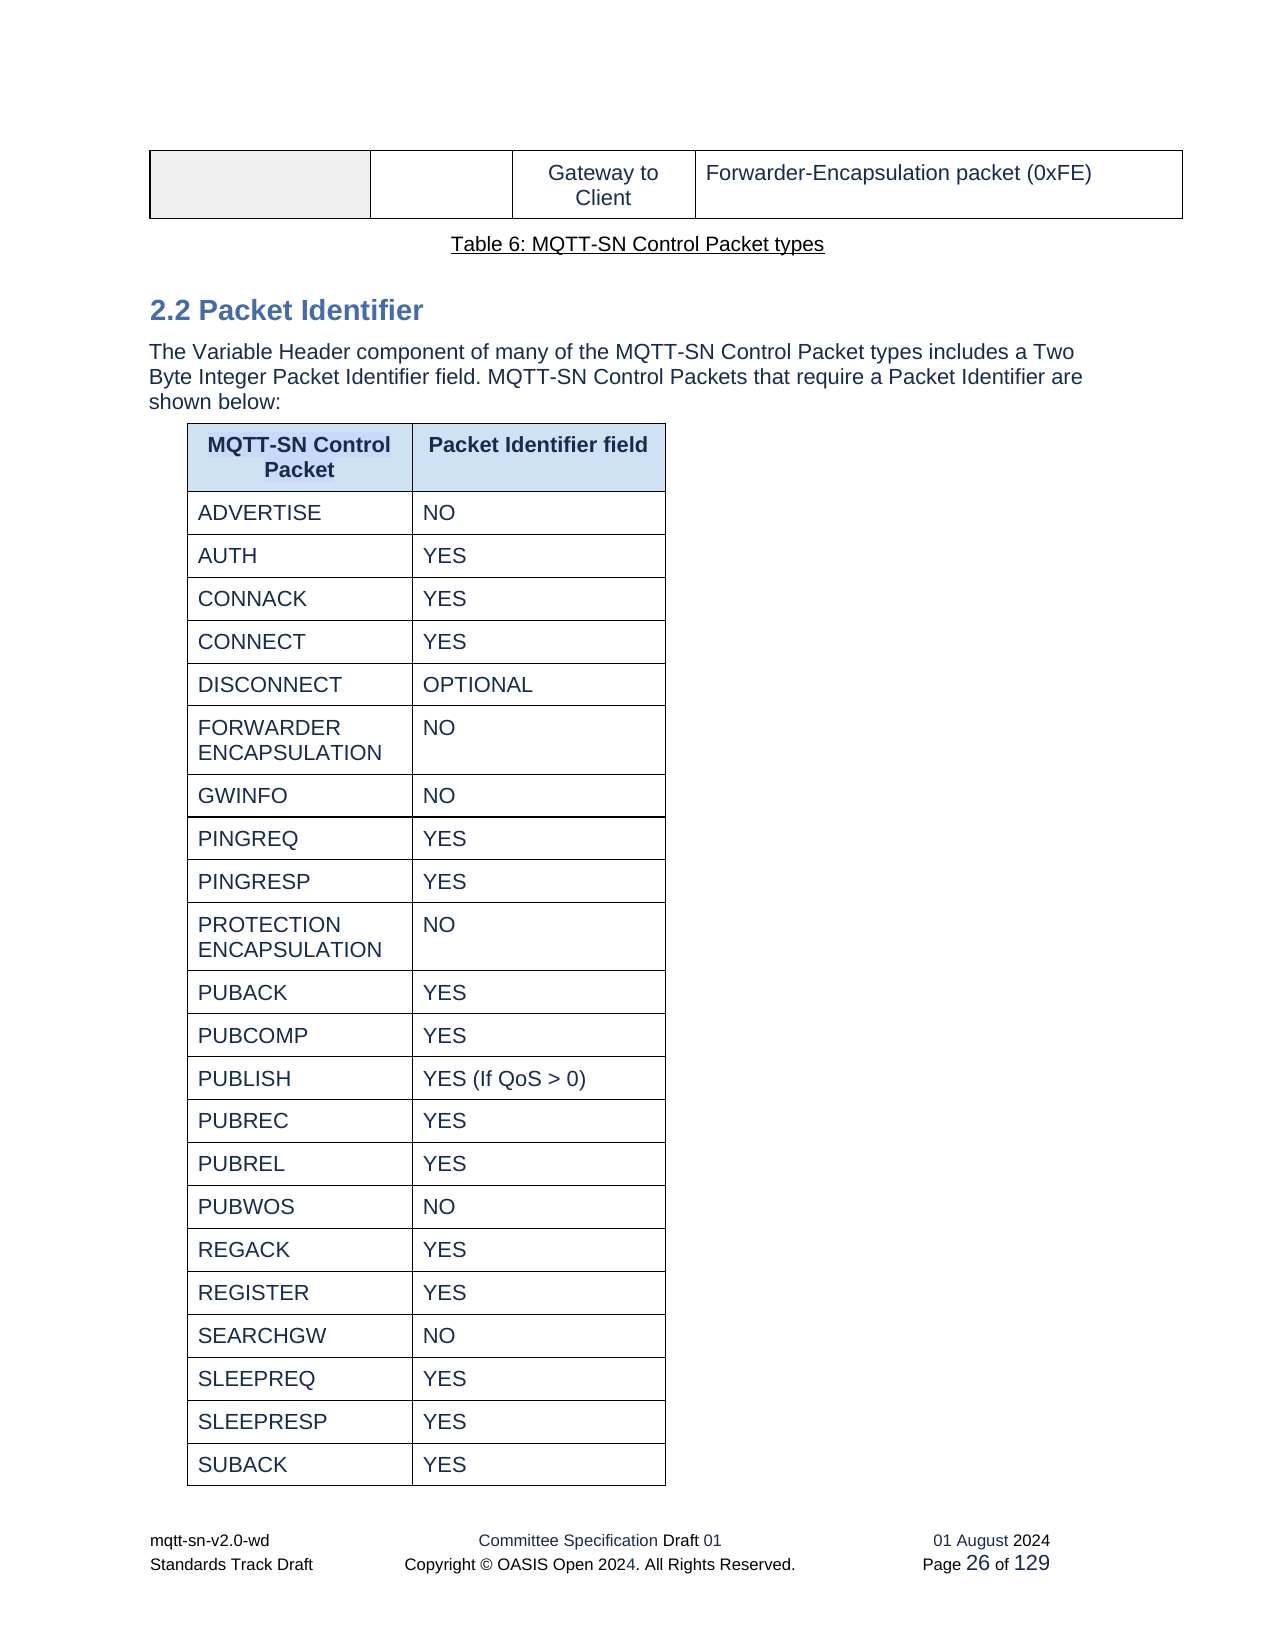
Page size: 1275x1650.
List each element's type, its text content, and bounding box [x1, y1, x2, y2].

table_cell PUBREL [188, 1143, 412, 1185]
table_cell GWINFO [188, 775, 412, 816]
table_cell YES [413, 1401, 665, 1442]
table_cell YES [413, 971, 665, 1013]
table_cell AUTH [188, 535, 412, 577]
table_cell NO [413, 706, 665, 773]
table_cell YES [413, 1444, 665, 1485]
table_cell NO [413, 775, 665, 816]
table_cell [371, 151, 512, 218]
table_cell PUBWOS [188, 1186, 412, 1228]
table_cell Forwarder-Encapsulation packet (0xFE) [696, 151, 1182, 218]
table_cell YES [413, 1358, 665, 1399]
table_cell REGACK [188, 1229, 412, 1271]
table_cell YES [413, 621, 665, 662]
text Table 6: MQTT-SN Control Packet types [150, 232, 1125, 256]
table_cell NO [413, 492, 665, 534]
table_cell OPTIONAL [413, 664, 665, 705]
table_cell YES [413, 1014, 665, 1056]
subtitle 2.2 Packet Identifier [150, 293, 1124, 326]
table_header Packet Identifier field [413, 424, 665, 491]
table_cell YES [413, 1229, 665, 1271]
table_cell SUBACK [188, 1444, 412, 1485]
table_cell YES [413, 535, 665, 577]
table_cell PINGREQ [188, 818, 412, 859]
table_cell DISCONNECT [188, 664, 412, 705]
table_cell SLEEPREQ [188, 1358, 412, 1399]
table_cell CONNECT [188, 621, 412, 662]
table_cell NO [413, 1186, 665, 1228]
table_cell PUBACK [188, 971, 412, 1013]
table_cell PUBCOMP [188, 1014, 412, 1056]
table_cell ADVERTISE [188, 492, 412, 534]
table_cell Gateway to Client [513, 151, 695, 218]
table_cell SEARCHGW [188, 1315, 412, 1357]
table_cell NO [413, 903, 665, 970]
table_header MQTT-SN Control Packet [188, 424, 412, 491]
table_cell REGISTER [188, 1272, 412, 1314]
table_cell YES (If QoS > 0) [413, 1057, 665, 1099]
table_cell YES [413, 578, 665, 619]
table_cell FORWARDER ENCAPSULATION [188, 706, 412, 773]
table_cell YES [413, 1100, 665, 1142]
table_cell CONNACK [188, 578, 412, 619]
text The Variable Header component of many of the MQTT-SN Control Packet types includes a Two Byte Integer Packet Identifier field. MQTT-SN Control Packets that require a Packet Identifier are shown below: [148, 339, 1124, 414]
table_cell PROTECTION ENCAPSULATION [188, 903, 412, 970]
table_cell [151, 151, 370, 218]
table_cell YES [413, 860, 665, 902]
table_cell YES [413, 1272, 665, 1314]
table_cell YES [413, 818, 665, 859]
table_cell YES [413, 1143, 665, 1185]
table_cell PINGRESP [188, 860, 412, 902]
table_cell SLEEPRESP [188, 1401, 412, 1442]
table_cell NO [413, 1315, 665, 1357]
table_cell PUBLISH [188, 1057, 412, 1099]
table_cell PUBREC [188, 1100, 412, 1142]
